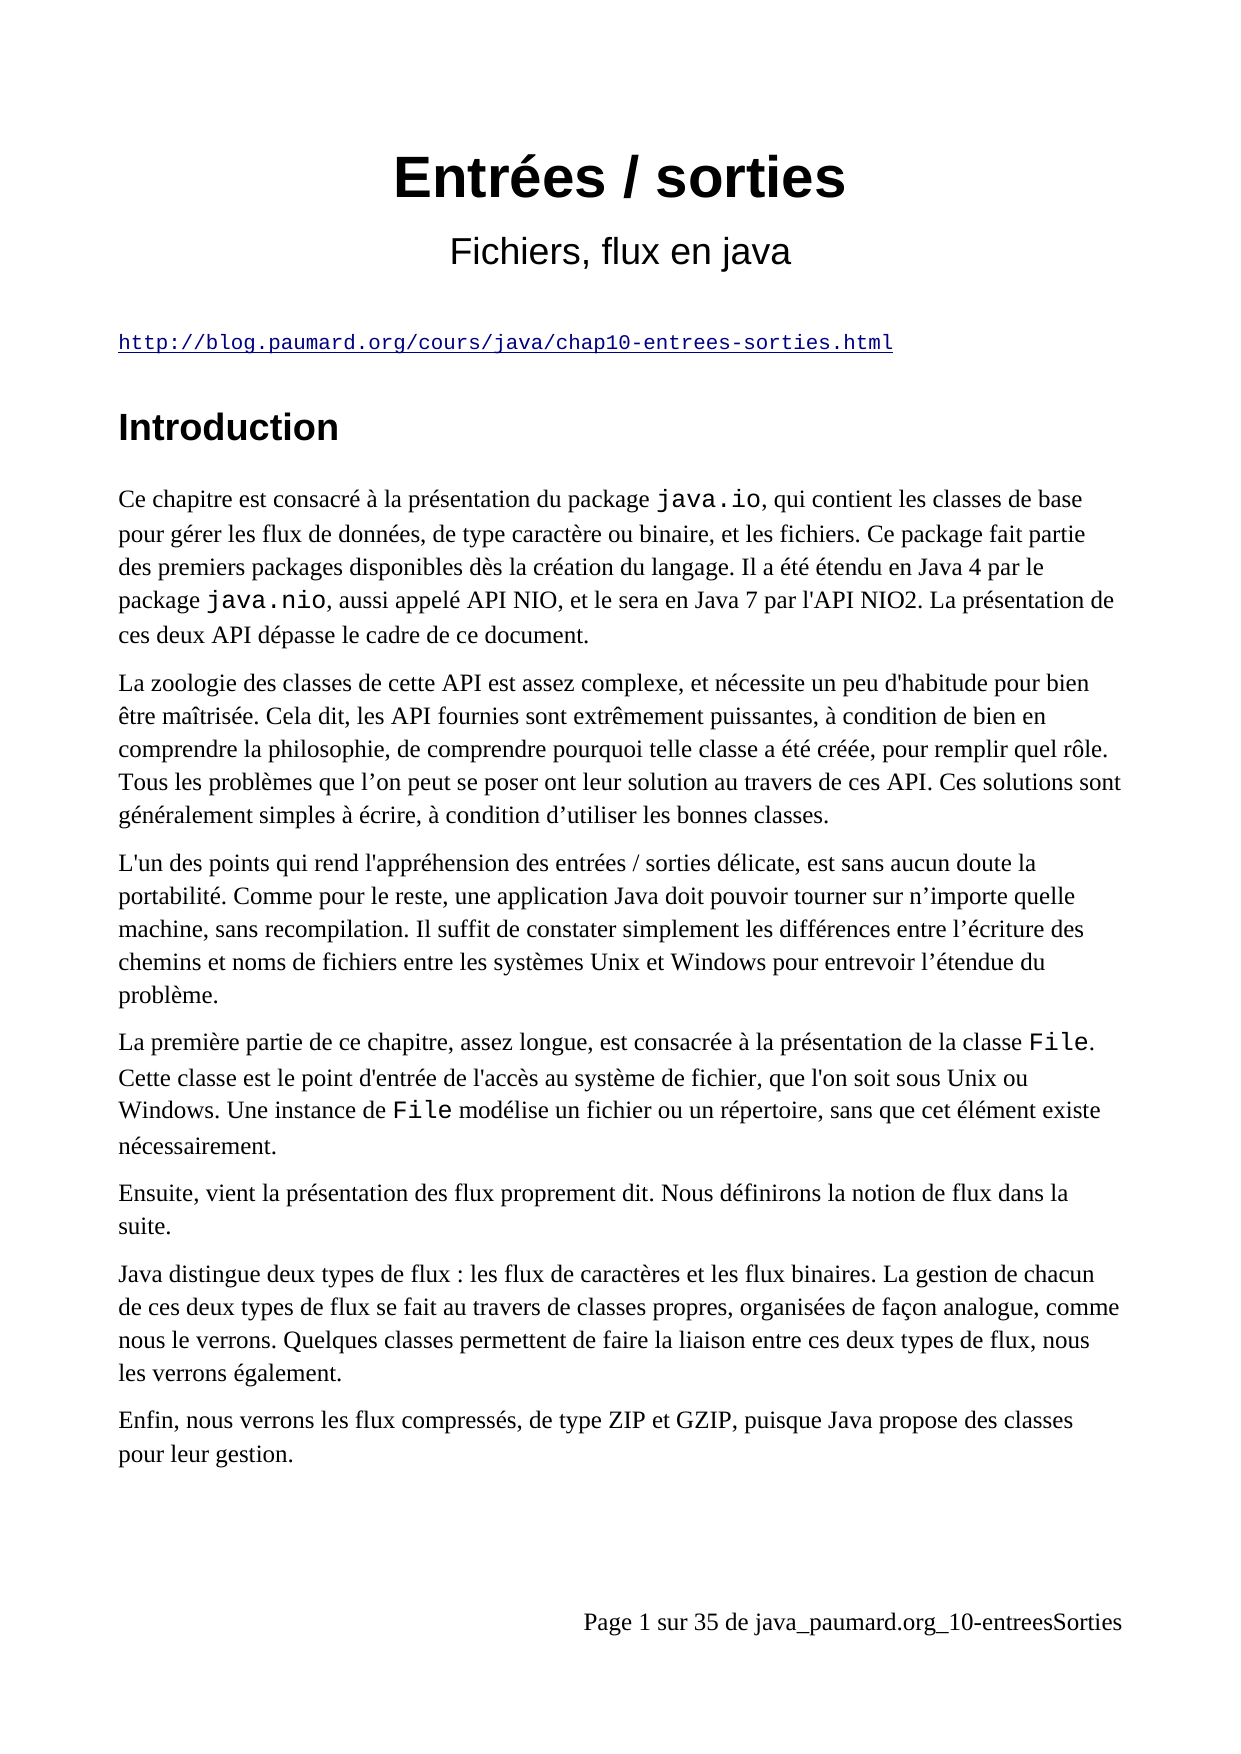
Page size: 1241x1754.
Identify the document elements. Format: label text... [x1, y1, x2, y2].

text L'un des points qui rend l'appréhension des entrées / sorties délicate, est sans aucun doute la portabilité. Comme pour le reste, une application Java doit pouvoir tourner sur n’importe quelle machine, sans recompilation. Il suffit de constater simplement les différences entre l’écriture des chemins et noms de fichiers entre les systèmes Unix et Windows pour entrevoir l’étendue du problème. [118, 848, 1122, 1009]
subtitle Introduction [118, 404, 1122, 448]
text Java distingue deux types de flux : les flux de caractères et les flux binaires. La gestion de chacun de ces deux types de flux se fait au travers de classes propres, organisées de façon analogue, comme nous le verrons. Quelques classes permettent de faire la liaison entre ces deux types de flux, nous les verrons également. [118, 1259, 1122, 1387]
title Entrées / sorties [118, 143, 1122, 210]
text http://blog.paumard.org/cours/java/chap10-entrees-sorties.html [118, 332, 1122, 356]
text Enfin, nous verrons les flux compressés, de type ZIP et GZIP, puisque Java propose des classes pour leur gestion. [118, 1406, 1122, 1467]
text Ce chapitre est consacré à la présentation du package java.io, qui contient les classes de base pour gérer les flux de données, de type caractère ou binaire, et les fichiers. Ce package fait partie des premiers packages disponibles dès la création du langage. Il a été étendu en Java 4 par le package java.nio, aussi appelé API NIO, et le sera en Java 7 par l'API NIO2. La présentation de ces deux API dépasse le cadre de ce document. [118, 484, 1122, 649]
text La première partie de ce chapitre, assez longue, est consacrée à la présentation de la classe File. Cette classe est le point d'entrée de l'accès au système de fichier, que l'on soit sous Unix ou Windows. Une instance de File modélise un fichier ou un répertoire, sans que cet élément existe nécessairement. [118, 1027, 1122, 1159]
subtitle Fichiers, flux en java [118, 229, 1122, 272]
text La zoologie des classes de cette API est assez complexe, et nécessite un peu d'habitude pour bien être maîtrisée. Cela dit, les API fournies sont extrêmement puissantes, à condition de bien en comprendre la philosophie, de comprendre pourquoi telle classe a été créée, pour remplir quel rôle. Tous les problèmes que l’on peut se poser ont leur solution au travers de ces API. Ces solutions sont généralement simples à écrire, à condition d’utiliser les bonnes classes. [118, 668, 1122, 829]
text Ensuite, vient la présentation des flux proprement dit. Nous définirons la notion de flux dans la suite. [118, 1178, 1122, 1240]
